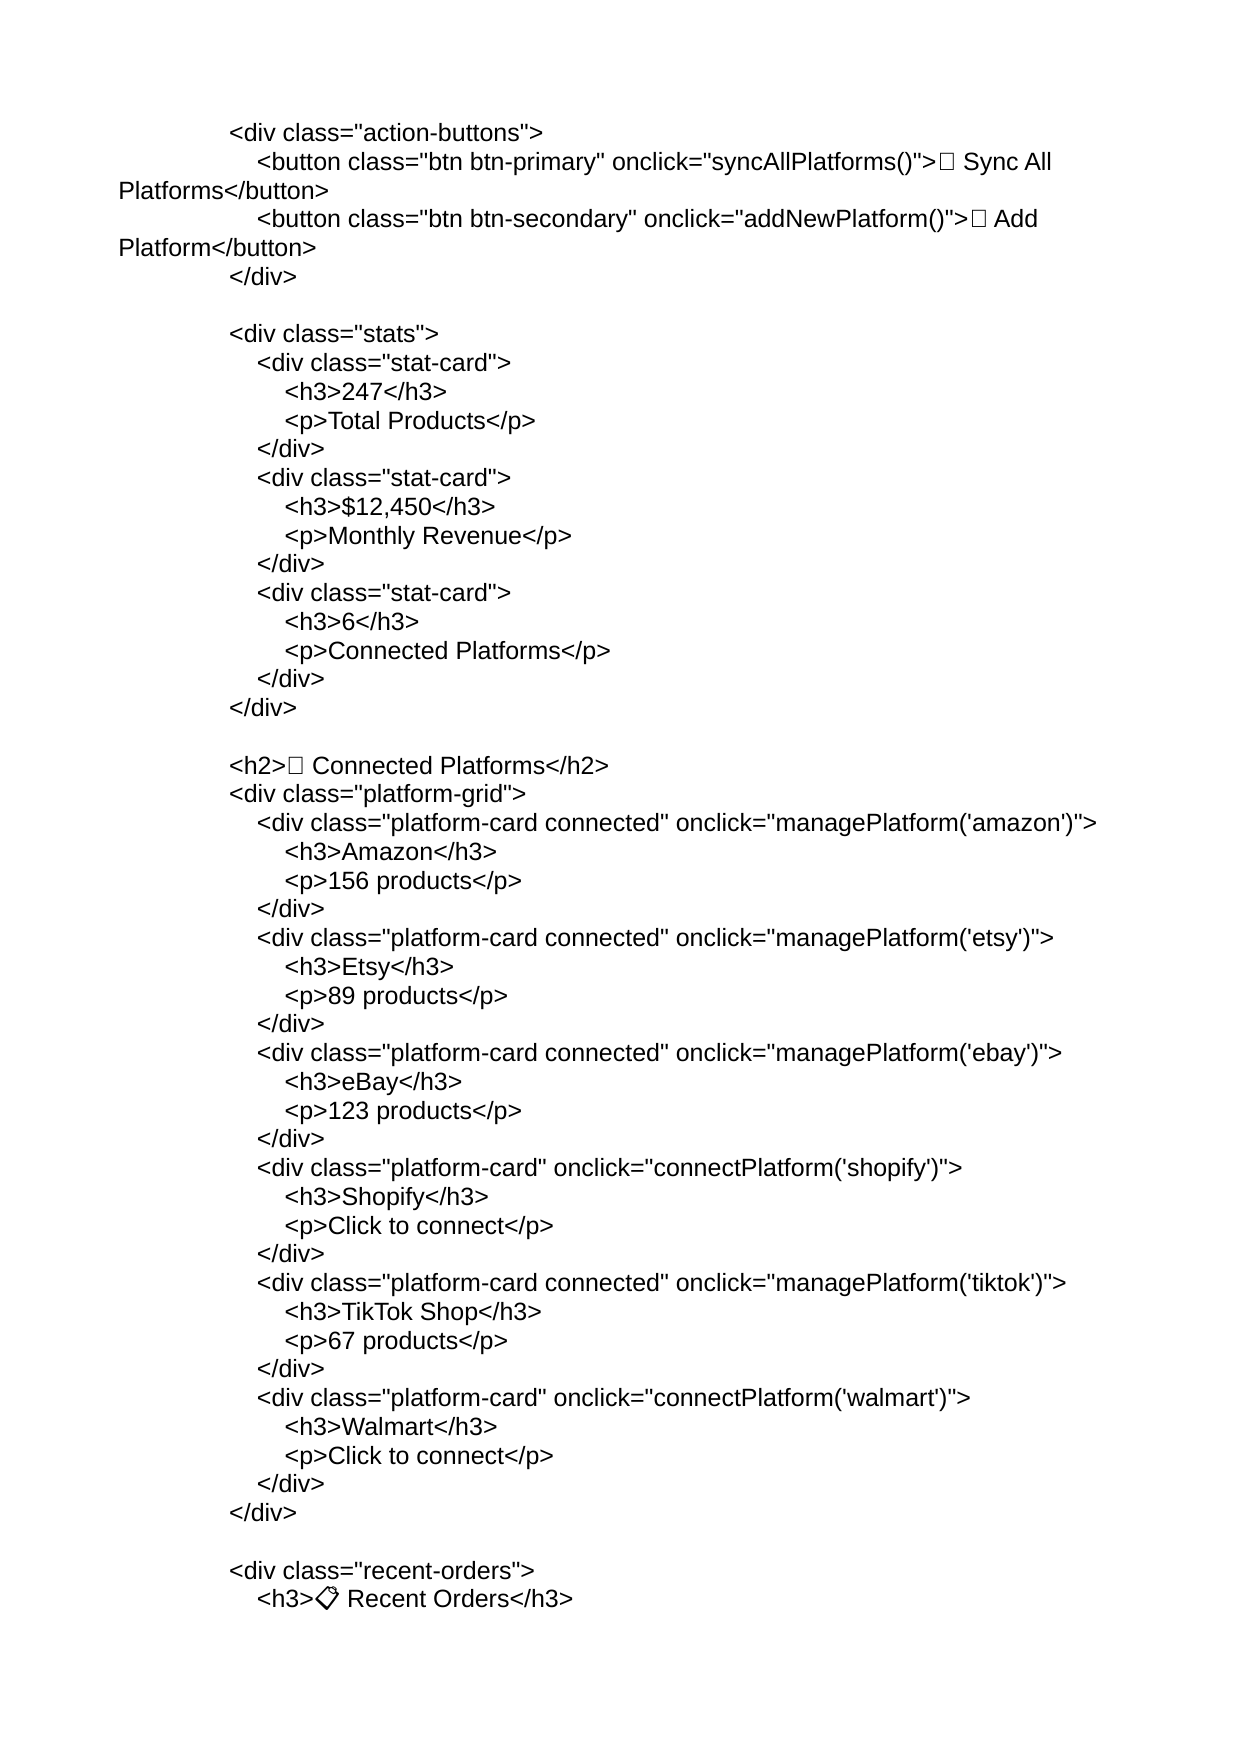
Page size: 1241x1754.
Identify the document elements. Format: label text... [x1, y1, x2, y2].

text <p>123 products</p> [118, 1096, 1122, 1124]
text </div> [118, 1498, 1122, 1527]
text <p>Connected Platforms</p> [118, 636, 1122, 664]
text <div class="platform-card connected" onclick="managePlatform('amazon')"> [118, 808, 1122, 837]
text <div class="stat-card"> [118, 578, 1122, 607]
text </div> [118, 664, 1122, 693]
text <div class="stats"> [118, 319, 1122, 348]
text <div class="platform-card connected" onclick="managePlatform('tiktok')"> [118, 1268, 1122, 1297]
text <p>Click to connect</p> [118, 1441, 1122, 1469]
text <button class="btn btn-secondary" onclick="addNewPlatform()">➕ Add Platform</button> [118, 204, 1122, 262]
text <div class="platform-card" onclick="connectPlatform('walmart')"> [118, 1383, 1122, 1412]
text <p>67 products</p> [118, 1326, 1122, 1354]
text </div> [118, 1469, 1122, 1498]
text </div> [118, 1354, 1122, 1383]
text <p>Total Products</p> [118, 406, 1122, 434]
text <h3>TikTok Shop</h3> [118, 1297, 1122, 1326]
text <h3>$12,450</h3> [118, 492, 1122, 521]
text </div> [118, 434, 1122, 463]
text </div> [118, 1009, 1122, 1038]
text <div class="recent-orders"> [118, 1556, 1122, 1584]
text <div class="platform-card connected" onclick="managePlatform('etsy')"> [118, 923, 1122, 952]
text <p>Monthly Revenue</p> [118, 521, 1122, 549]
text <h3>Amazon</h3> [118, 837, 1122, 866]
text <h3>Walmart</h3> [118, 1412, 1122, 1441]
text <p>156 products</p> [118, 866, 1122, 894]
text <p>Click to connect</p> [118, 1211, 1122, 1239]
text </div> [118, 549, 1122, 578]
text </div> [118, 1239, 1122, 1268]
text <div class="platform-card connected" onclick="managePlatform('ebay')"> [118, 1038, 1122, 1067]
text <div class="platform-card" onclick="connectPlatform('shopify')"> [118, 1153, 1122, 1182]
text </div> [118, 894, 1122, 923]
text <h3>Etsy</h3> [118, 952, 1122, 981]
text <h2>🏪 Connected Platforms</h2> [118, 751, 1122, 779]
text <h3>6</h3> [118, 607, 1122, 636]
text <h3>247</h3> [118, 377, 1122, 406]
text <p>89 products</p> [118, 981, 1122, 1009]
text </div> [118, 693, 1122, 722]
text <div class="stat-card"> [118, 348, 1122, 377]
text <div class="stat-card"> [118, 463, 1122, 492]
text </div> [118, 262, 1122, 291]
text </div> [118, 1124, 1122, 1153]
text <h3>eBay</h3> [118, 1067, 1122, 1096]
text <div class="action-buttons"> [118, 118, 1122, 147]
text <div class="platform-grid"> [118, 779, 1122, 808]
text <h3>📋 Recent Orders</h3> [118, 1584, 1122, 1613]
text <h3>Shopify</h3> [118, 1182, 1122, 1211]
text <button class="btn btn-primary" onclick="syncAllPlatforms()">🔄 Sync All Platforms</button> [118, 147, 1122, 204]
